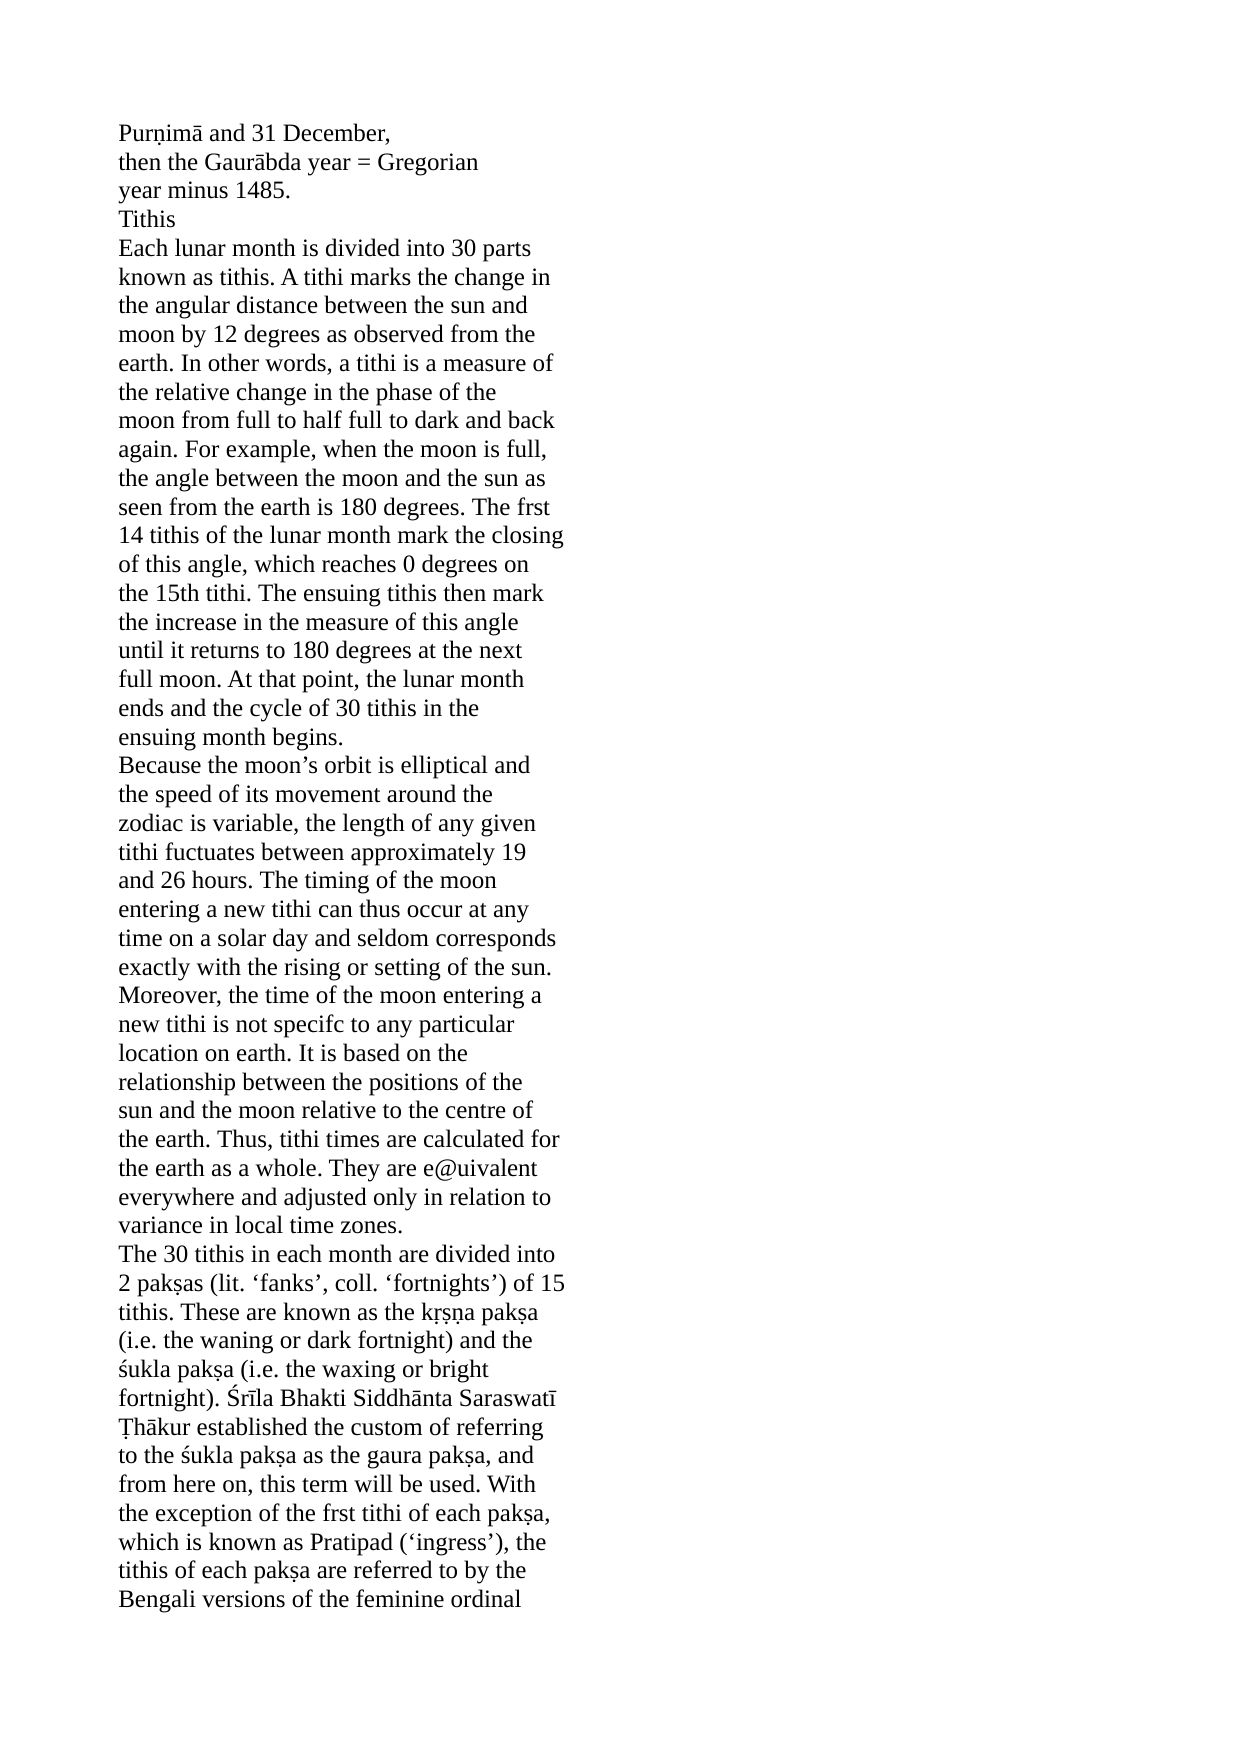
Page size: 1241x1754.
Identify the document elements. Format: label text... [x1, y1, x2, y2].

text fortnight). Śrīla Bhakti Siddhānta Saraswatī [118, 1383, 1122, 1412]
text the relative change in the phase of the [118, 377, 1122, 406]
text tithi fuctuates between approximately 19 [118, 837, 1122, 866]
text 14 tithis of the lunar month mark the closing [118, 521, 1122, 549]
text 2 pakṣas (lit. ‘fanks’, coll. ‘fortnights’) of 15 [118, 1268, 1122, 1297]
text the 15th tithi. The ensuing tithis then mark [118, 578, 1122, 607]
text and 26 hours. The timing of the moon [118, 866, 1122, 894]
text the angle between the moon and the sun as [118, 463, 1122, 492]
text (i.e. the waning or dark fortnight) and the [118, 1326, 1122, 1354]
text new tithi is not specifc to any particular [118, 1009, 1122, 1038]
text Tithis [118, 204, 1122, 233]
text from here on, this term will be used. With [118, 1469, 1122, 1498]
text zodiac is variable, the length of any given [118, 808, 1122, 837]
text again. For example, when the moon is full, [118, 434, 1122, 463]
text entering a new tithi can thus occur at any [118, 894, 1122, 923]
text everywhere and adjusted only in relation to [118, 1182, 1122, 1211]
text śukla pakṣa (i.e. the waxing or bright [118, 1354, 1122, 1383]
text moon from full to half full to dark and back [118, 406, 1122, 434]
text Because the moon’s orbit is elliptical and [118, 751, 1122, 779]
text which is known as Pratipad (‘ingress’), the [118, 1527, 1122, 1556]
text tithis. These are known as the kṛṣṇa pakṣa [118, 1297, 1122, 1326]
text the exception of the frst tithi of each pakṣa, [118, 1498, 1122, 1527]
text the angular distance between the sun and [118, 291, 1122, 319]
text The 30 tithis in each month are divided into [118, 1239, 1122, 1268]
text earth. In other words, a tithi is a measure of [118, 348, 1122, 377]
text Bengali versions of the feminine ordinal [118, 1584, 1122, 1613]
text sun and the moon relative to the centre of [118, 1096, 1122, 1124]
text of this angle, which reaches 0 degrees on [118, 549, 1122, 578]
text exactly with the rising or setting of the sun. [118, 952, 1122, 981]
text year minus 1485. [118, 176, 1122, 204]
text the earth as a whole. They are e@uivalent [118, 1153, 1122, 1182]
text tithis of each pakṣa are referred to by the [118, 1556, 1122, 1584]
text time on a solar day and seldom corresponds [118, 923, 1122, 952]
text Purṇimā and 31 December, [118, 118, 1122, 147]
text ensuing month begins. [118, 722, 1122, 751]
text location on earth. It is based on the [118, 1038, 1122, 1067]
text until it returns to 180 degrees at the next [118, 636, 1122, 664]
text Each lunar month is divided into 30 parts [118, 233, 1122, 262]
text variance in local time zones. [118, 1211, 1122, 1239]
text full moon. At that point, the lunar month [118, 664, 1122, 693]
text seen from the earth is 180 degrees. The frst [118, 492, 1122, 521]
text known as tithis. A tithi marks the change in [118, 262, 1122, 291]
text the increase in the measure of this angle [118, 607, 1122, 636]
text the speed of its movement around the [118, 779, 1122, 808]
text Moreover, the time of the moon entering a [118, 981, 1122, 1009]
text ends and the cycle of 30 tithis in the [118, 693, 1122, 722]
text relationship between the positions of the [118, 1067, 1122, 1096]
text Ṭhākur established the custom of referring [118, 1412, 1122, 1441]
text moon by 12 degrees as observed from the [118, 319, 1122, 348]
text to the śukla pakṣa as the gaura pakṣa, and [118, 1441, 1122, 1469]
text the earth. Thus, tithi times are calculated for [118, 1124, 1122, 1153]
text then the Gaurābda year = Gregorian [118, 147, 1122, 176]
